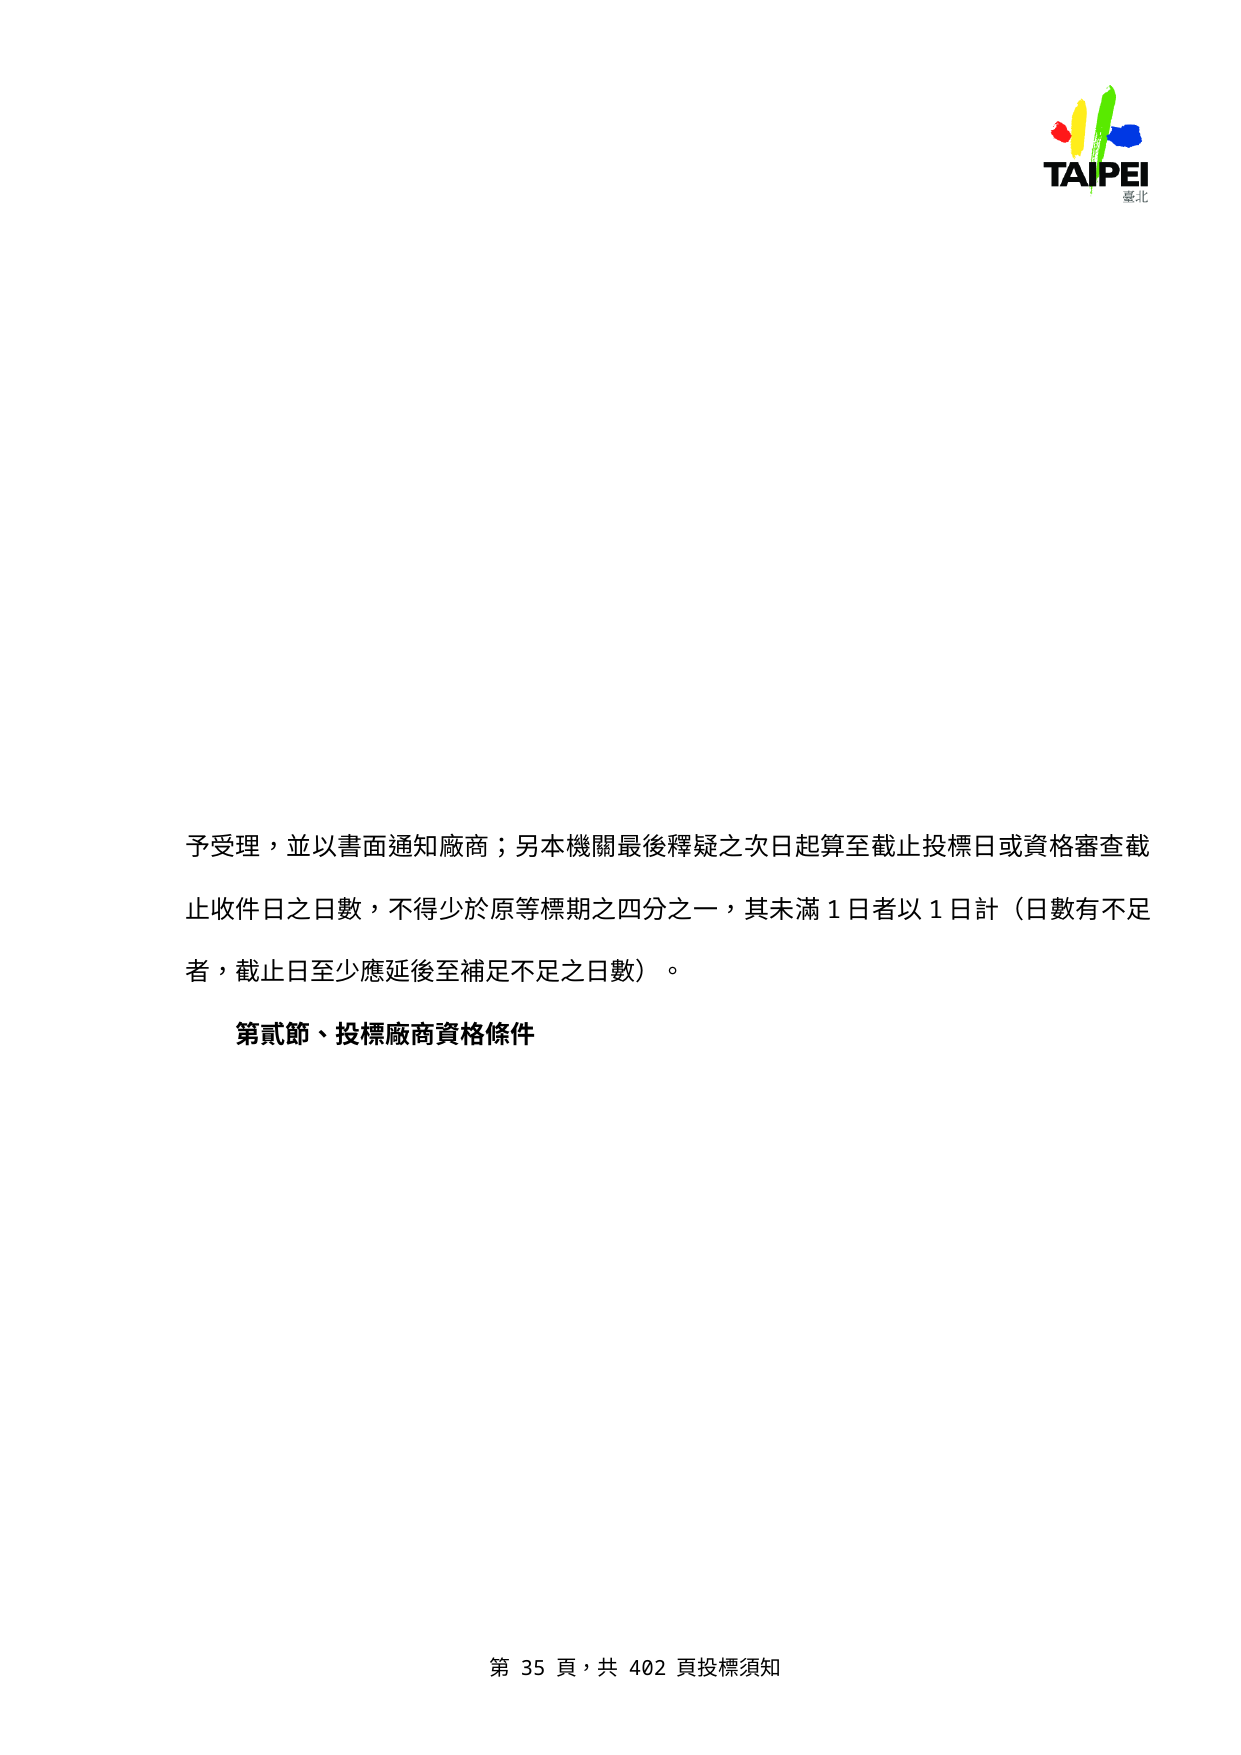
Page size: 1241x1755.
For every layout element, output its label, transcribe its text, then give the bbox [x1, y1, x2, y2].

text 予受理，並以書面通知廠商；另本機關最後釋疑之次日起算至截止投標日或資格審查截止收件日之日數，不得少於原等標期之四分之一，其未滿1日者以1日計（日數有不足者，截止日至少應延後至補足不足之日數）。 [118, 803, 1152, 991]
text 第貳節、投標廠商資格條件 [235, 991, 1152, 1053]
